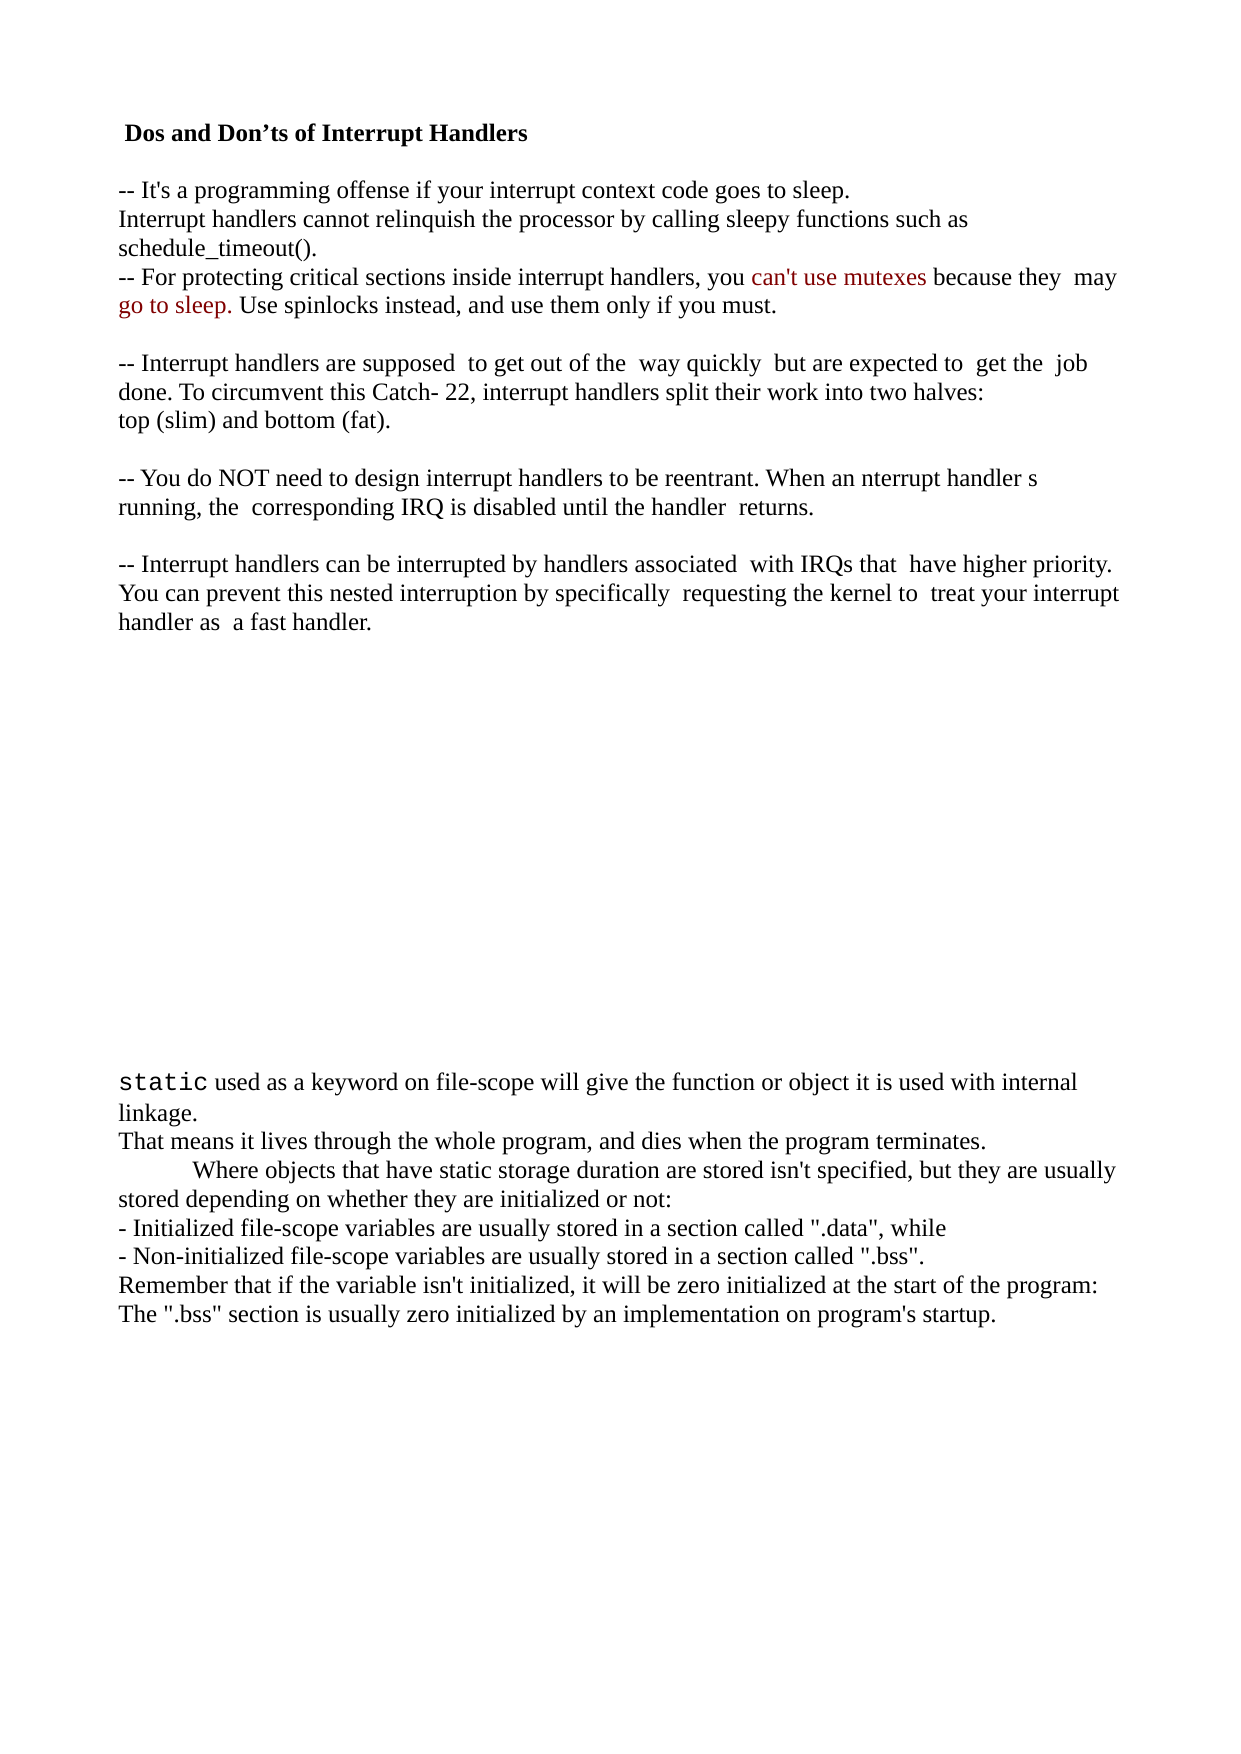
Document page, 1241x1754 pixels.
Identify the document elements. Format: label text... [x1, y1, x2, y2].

text Dos and Don’ts of Interrupt Handlers [118, 118, 1122, 147]
text -- It's a programming offense if your interrupt context code goes to sleep. [118, 176, 1122, 204]
text -- Interrupt handlers are supposed to get out of the way quickly but are expected to get the job done. To circumvent this Catch‐ 22, interrupt handlers split their work into two halves: [118, 348, 1122, 406]
text Where objects that have static storage duration are stored isn't specified, but they are usually stored depending on whether they are initialized or not: [118, 1155, 1122, 1213]
text Remember that if the variable isn't initialized, it will be zero initialized at the start of the program: The ".bss" section is usually zero initialized by an implementation on program's startup. [118, 1270, 1122, 1328]
text -- You do NOT need to design interrupt handlers to be reentrant. When an nterrupt handler s running, the corresponding IRQ is disabled until the handler returns. [118, 463, 1122, 521]
text That means it lives through the whole program, and dies when the program terminates. [118, 1126, 1122, 1155]
text -- For protecting critical sections inside interrupt handlers, you can't use mutexes because they may go to sleep. Use spinlocks instead, and use them only if you must. [118, 262, 1122, 319]
text top (slim) and bottom (fat). [118, 406, 1122, 434]
text - Non-initialized file-scope variables are usually stored in a section called ".bss". [118, 1241, 1122, 1270]
text static used as a keyword on file-scope will give the function or object it is used with internal linkage. [118, 1067, 1122, 1126]
text Interrupt handlers cannot relinquish the processor by calling sleepy functions such as schedule_timeout(). [118, 204, 1122, 262]
text -- Interrupt handlers can be interrupted by handlers associated with IRQs that have higher priority. You can prevent this nested interruption by specifically requesting the kernel to treat your interrupt handler as a fast handler. [118, 549, 1122, 636]
text - Initialized file-scope variables are usually stored in a section called ".data", while [118, 1213, 1122, 1241]
